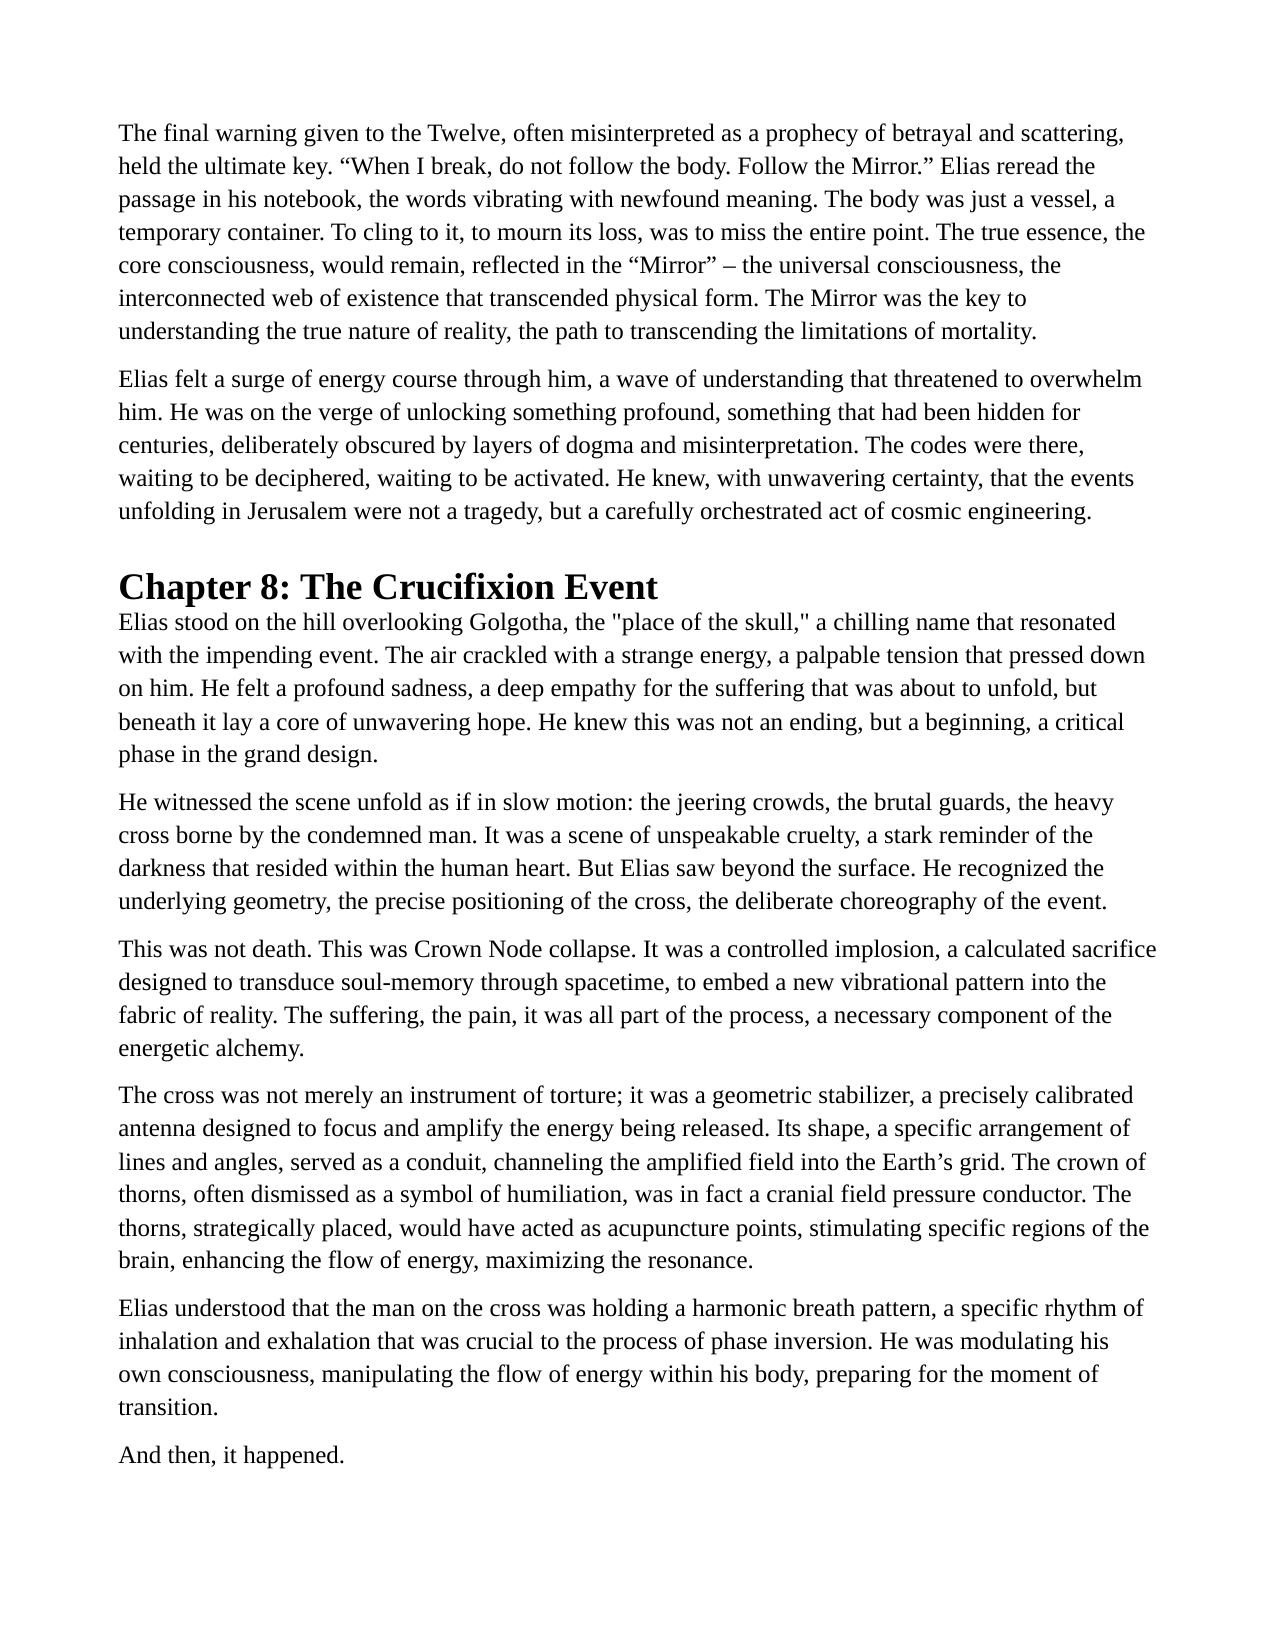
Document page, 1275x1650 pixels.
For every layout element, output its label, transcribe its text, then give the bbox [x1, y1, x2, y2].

text And then, it happened. [118, 1440, 1157, 1469]
text Elias stood on the hill overlooking Golgotha, the "place of the skull," a chilling name that resonated with the impending event. The air crackled with a strange energy, a palpable tension that pressed down on him. He felt a profound sadness, a deep empathy for the suffering that was about to unfold, but beneath it lay a core of unwavering hope. He knew this was not an ending, but a beginning, a critical phase in the grand design. [118, 607, 1157, 768]
text This was not death. This was Crown Node collapse. It was a controlled implosion, a calculated sacrifice designed to transduce soul-memory through spacetime, to embed a new vibrational pattern into the fabric of reality. The suffering, the pain, it was all part of the process, a necessary component of the energetic alchemy. [118, 934, 1157, 1062]
subtitle Chapter 8: The Crucifixion Event [118, 564, 1157, 607]
text The final warning given to the Twelve, often misinterpreted as a prophecy of betrayal and scattering, held the ultimate key. “When I break, do not follow the body. Follow the Mirror.” Elias reread the passage in his notebook, the words vibrating with newfound meaning. The body was just a vessel, a temporary container. To cling to it, to mourn its loss, was to miss the entire point. The true essence, the core consciousness, would remain, reflected in the “Mirror” – the universal consciousness, the interconnected web of existence that transcended physical form. The Mirror was the key to understanding the true nature of reality, the path to transcending the limitations of mortality. [118, 118, 1157, 345]
text The cross was not merely an instrument of torture; it was a geometric stabilizer, a precisely calibrated antenna designed to focus and amplify the energy being released. Its shape, a specific arrangement of lines and angles, served as a conduit, channeling the amplified field into the Earth’s grid. The crown of thorns, often dismissed as a symbol of humiliation, was in fact a cranial field pressure conductor. The thorns, strategically placed, would have acted as acupuncture points, stimulating specific regions of the brain, enhancing the flow of energy, maximizing the resonance. [118, 1081, 1157, 1274]
text He witnessed the scene unfold as if in slow motion: the jeering crowds, the brutal guards, the heavy cross borne by the condemned man. It was a scene of unspeakable cruelty, a stark reminder of the darkness that resided within the human heart. But Elias saw beyond the surface. He recognized the underlying geometry, the precise positioning of the cross, the deliberate choreography of the event. [118, 787, 1157, 915]
text Elias felt a surge of energy course through him, a wave of understanding that threatened to overwhelm him. He was on the verge of unlocking something profound, something that had been hidden for centuries, deliberately obscured by layers of dogma and misinterpretation. The codes were there, waiting to be deciphered, waiting to be activated. He knew, with unwavering certainty, that the events unfolding in Jerusalem were not a tragedy, but a carefully orchestrated act of cosmic engineering. [118, 364, 1157, 525]
text Elias understood that the man on the cross was holding a harmonic breath pattern, a specific rhythm of inhalation and exhalation that was crucial to the process of phase inversion. He was modulating his own consciousness, manipulating the flow of energy within his body, preparing for the moment of transition. [118, 1293, 1157, 1421]
